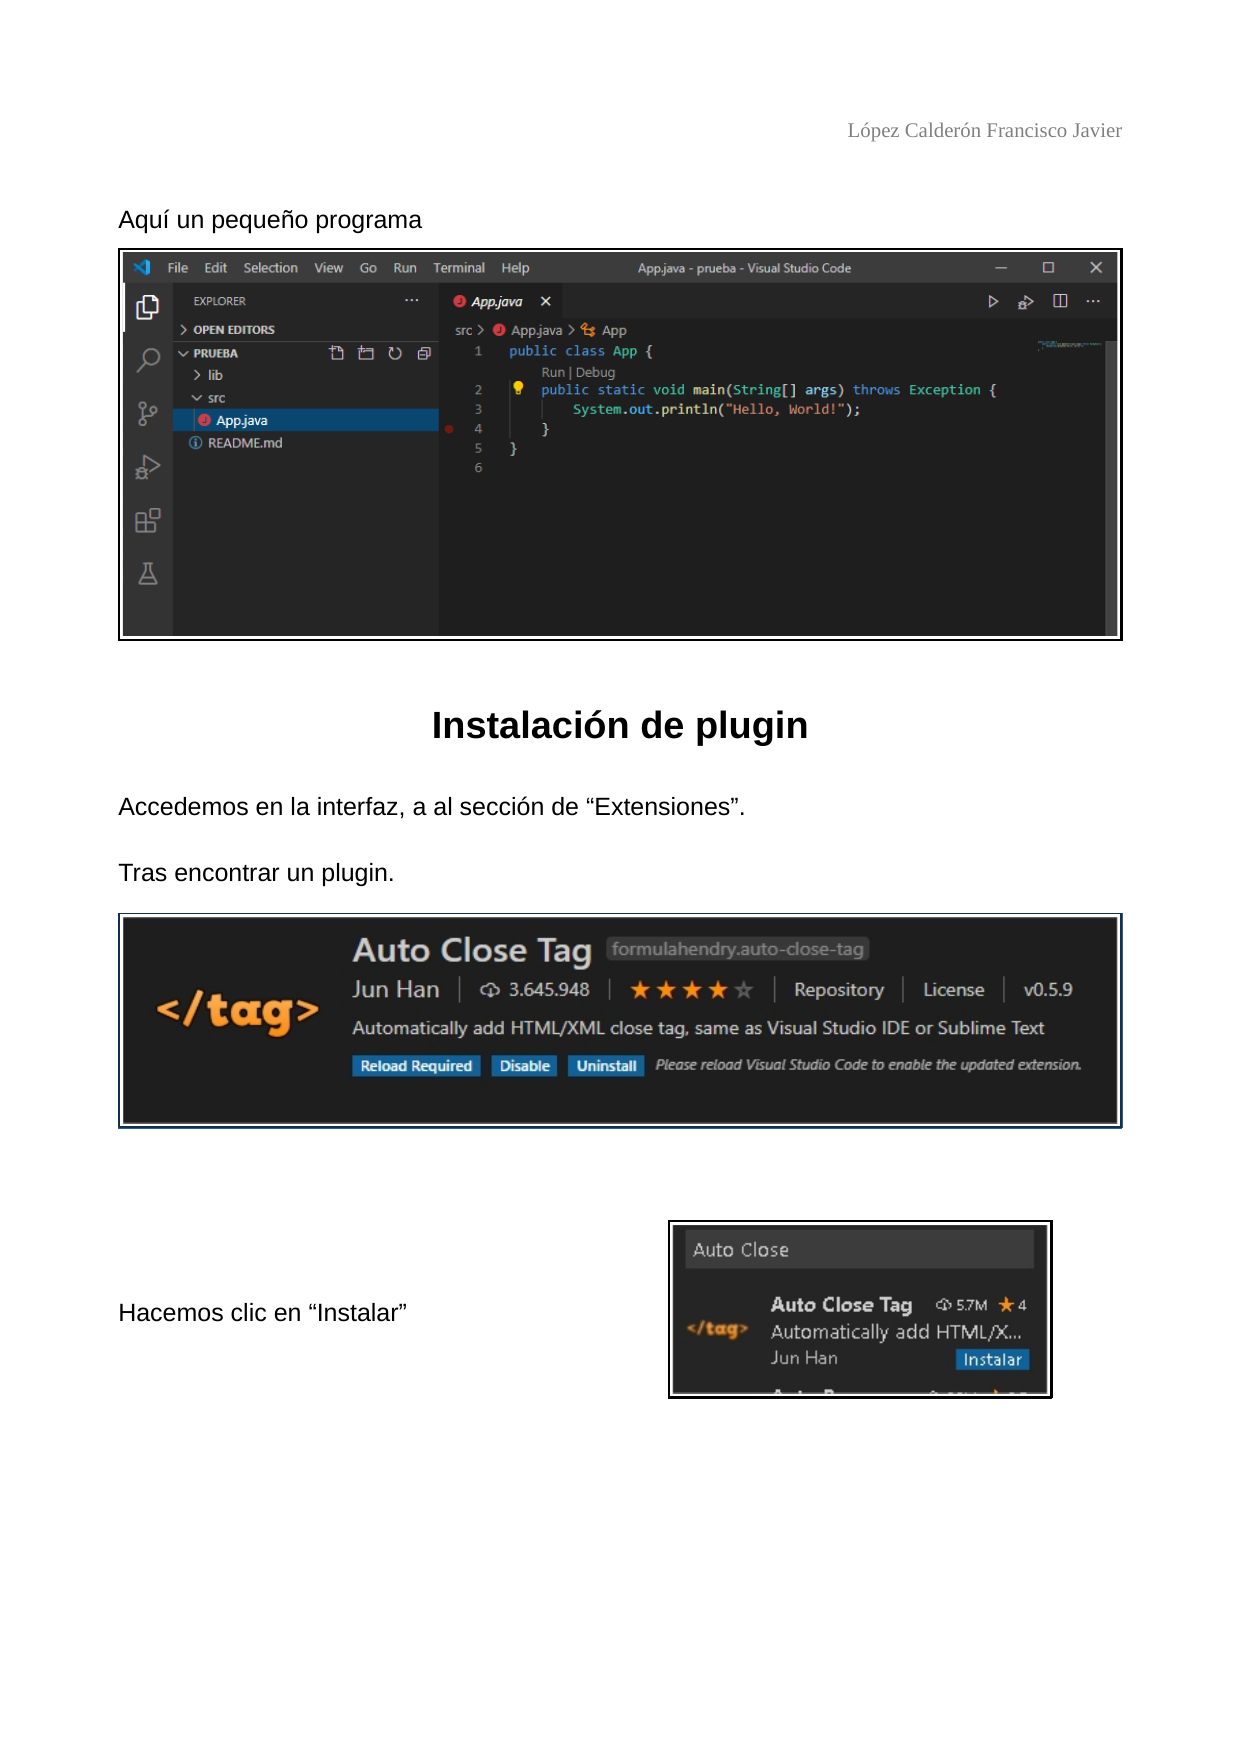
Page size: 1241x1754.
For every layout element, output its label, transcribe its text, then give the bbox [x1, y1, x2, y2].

text Aquí un pequeño programa [118, 205, 1122, 233]
text Hacemos clic en “Instalar” [118, 1298, 668, 1326]
text Accedemos en la interfaz, a al sección de “Extensiones”. [118, 792, 1122, 821]
picture [122, 252, 1118, 636]
text Tras encontrar un plugin. [118, 858, 1122, 887]
picture [122, 917, 1118, 1124]
subtitle Instalación de plugin [118, 703, 1122, 746]
text [120, 914, 1120, 1126]
text [1053, 1298, 1122, 1326]
picture [672, 1225, 1048, 1394]
